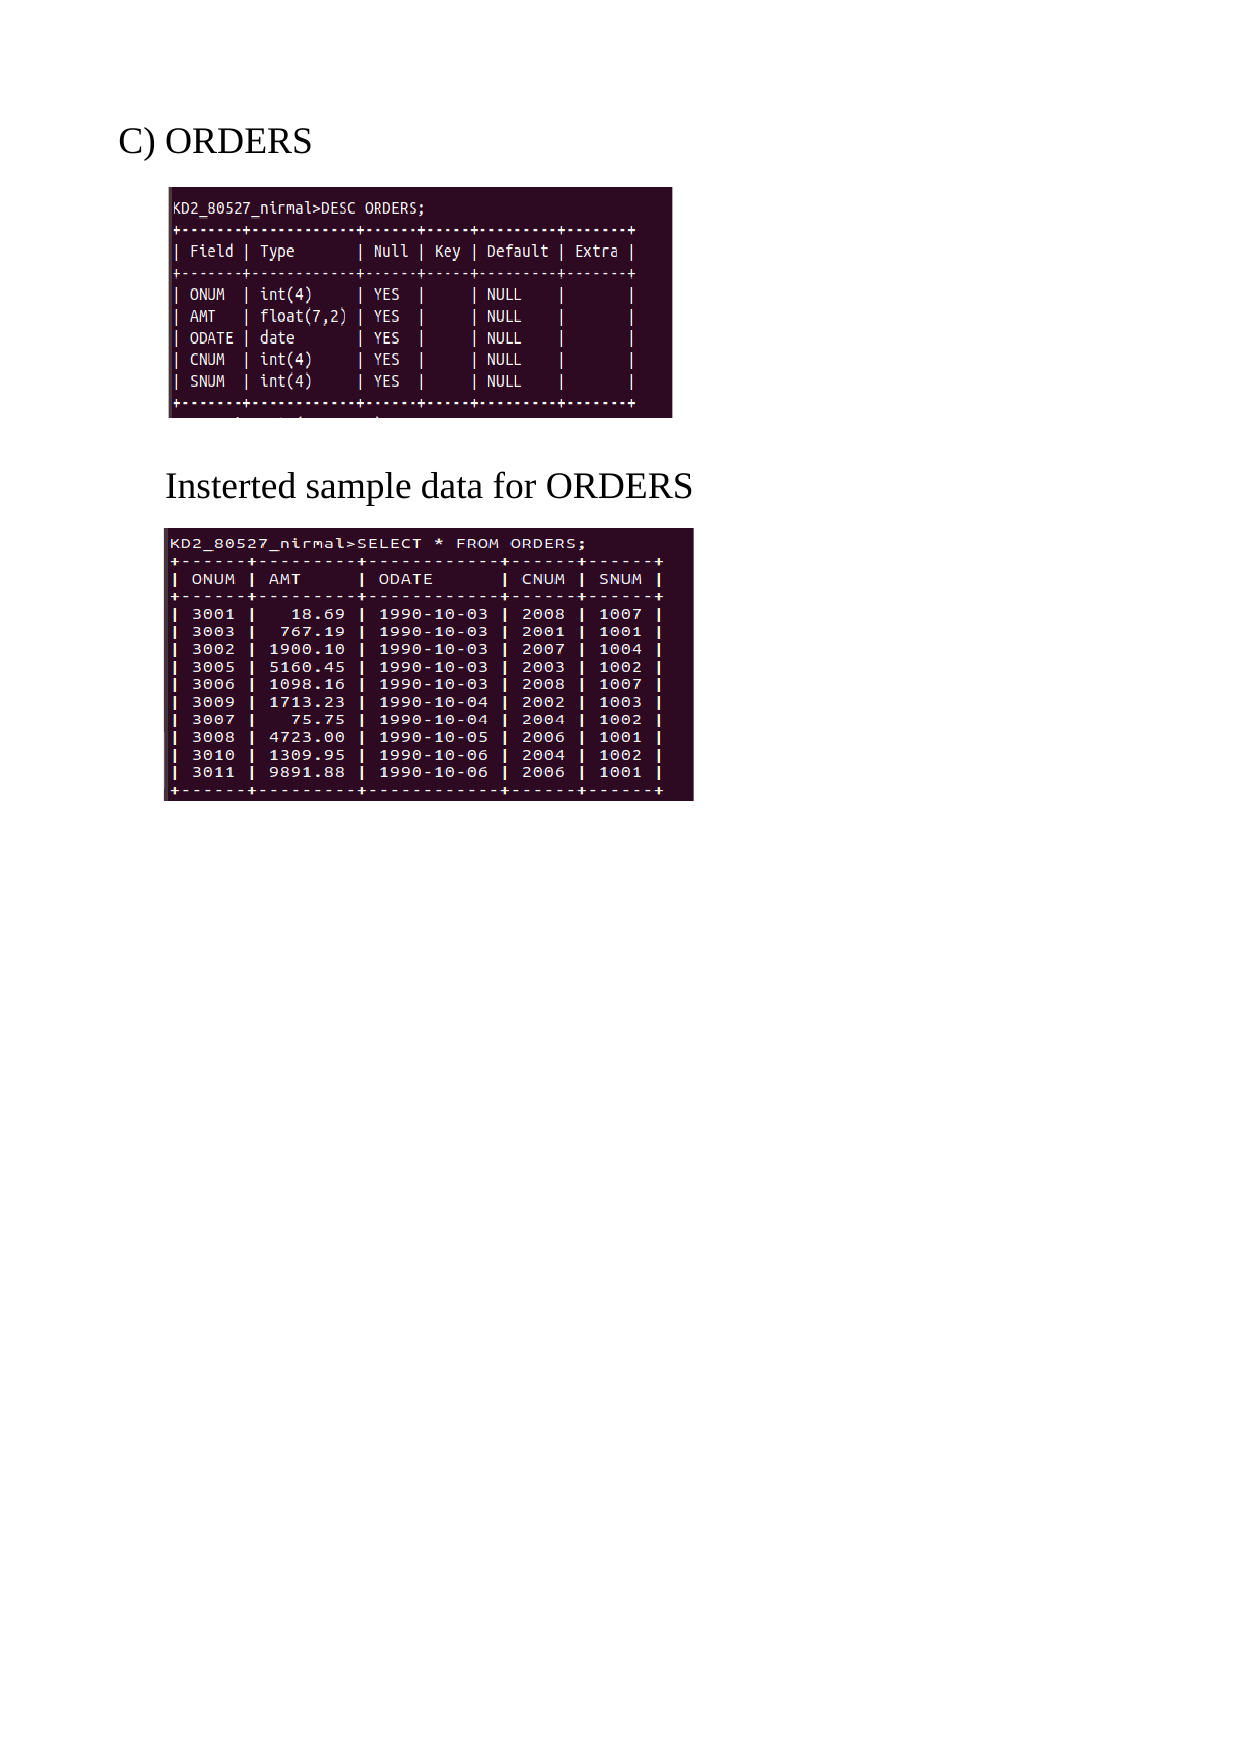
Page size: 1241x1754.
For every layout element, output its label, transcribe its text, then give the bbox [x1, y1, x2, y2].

picture [163, 528, 243, 801]
text Insterted sample data for ORDERS [118, 463, 1122, 506]
picture [168, 187, 266, 418]
text C) ORDERS [118, 118, 1122, 161]
